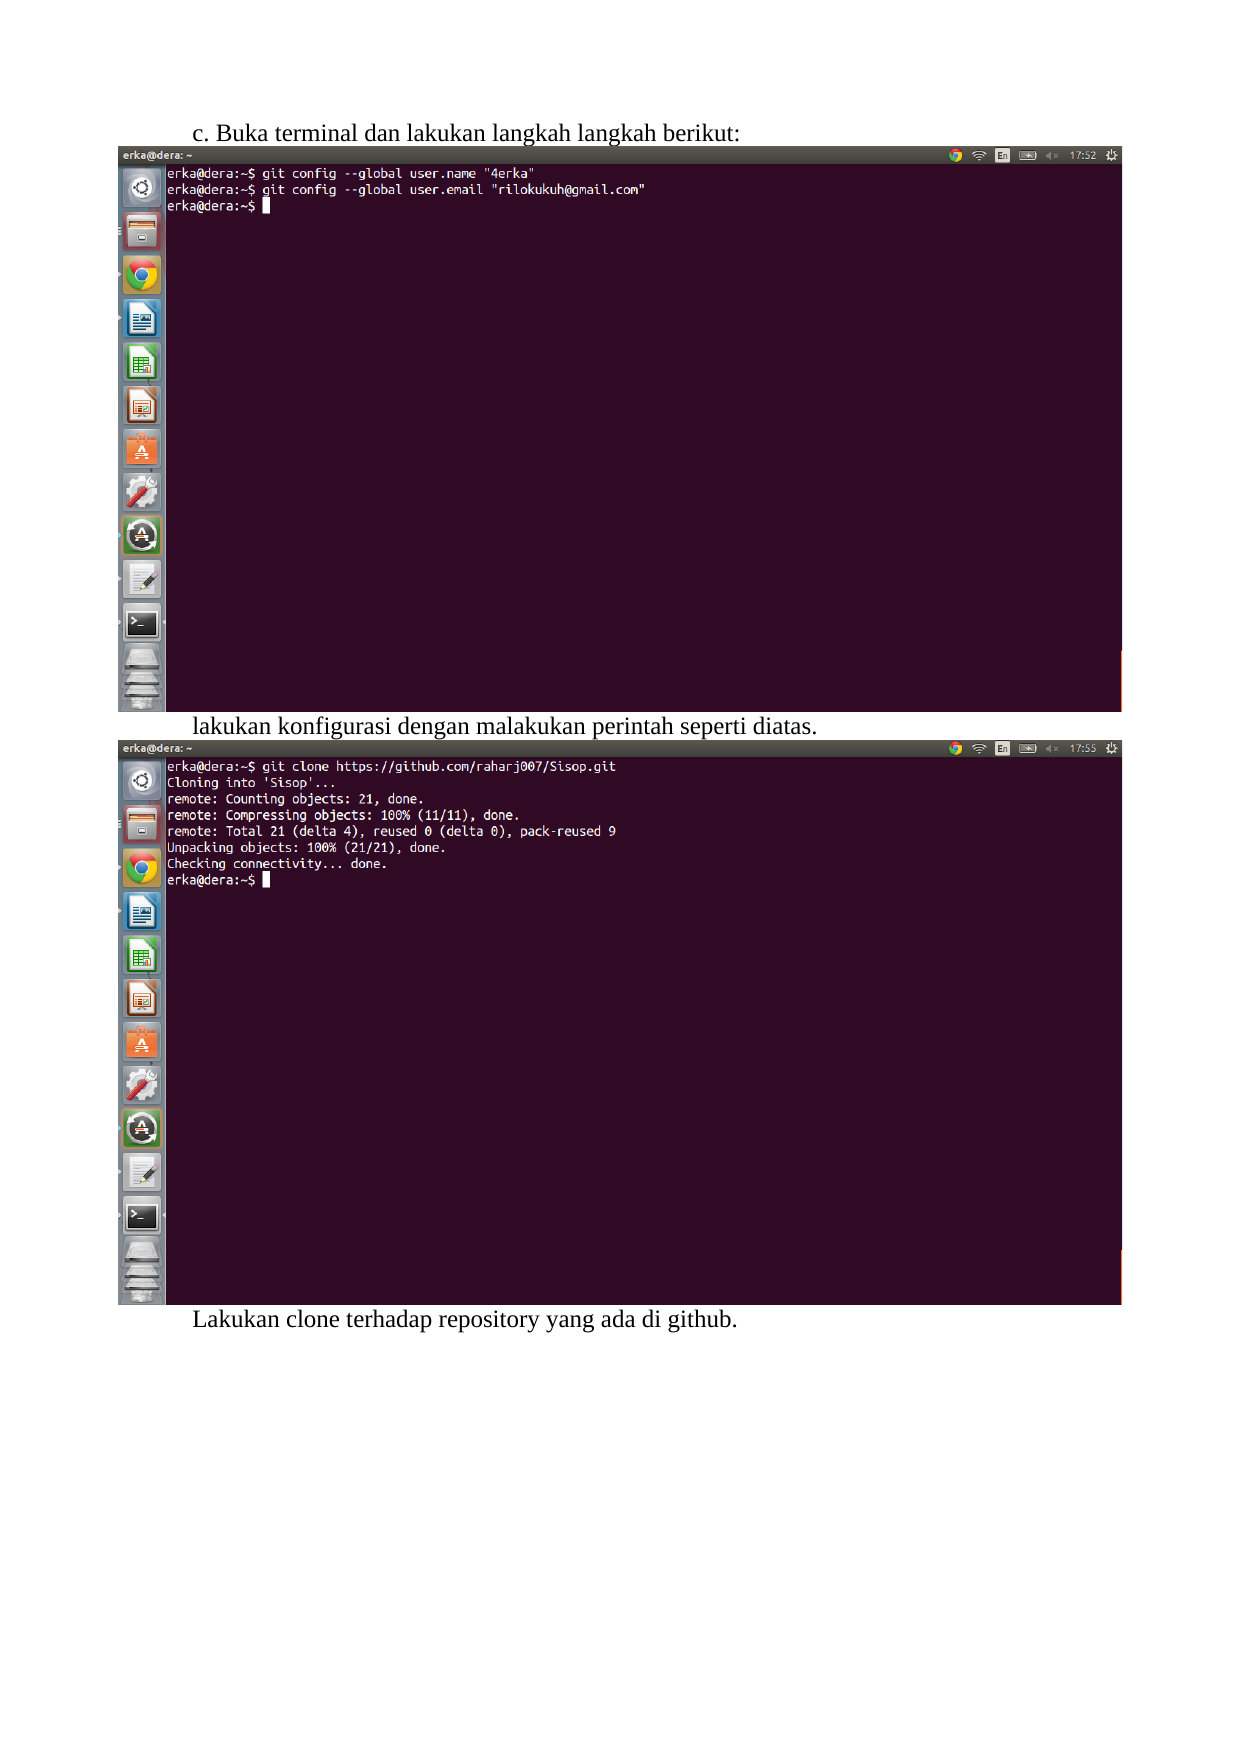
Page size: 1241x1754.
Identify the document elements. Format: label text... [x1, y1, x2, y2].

picture [118, 740, 1123, 1305]
picture [118, 146, 1123, 712]
text Lakukan clone terhadap repository yang ada di github. [118, 1305, 1122, 1333]
text c. Buka terminal dan lakukan langkah langkah berikut: [118, 118, 1122, 146]
text lakukan konfigurasi dengan malakukan perintah seperti diatas. [118, 712, 1122, 740]
